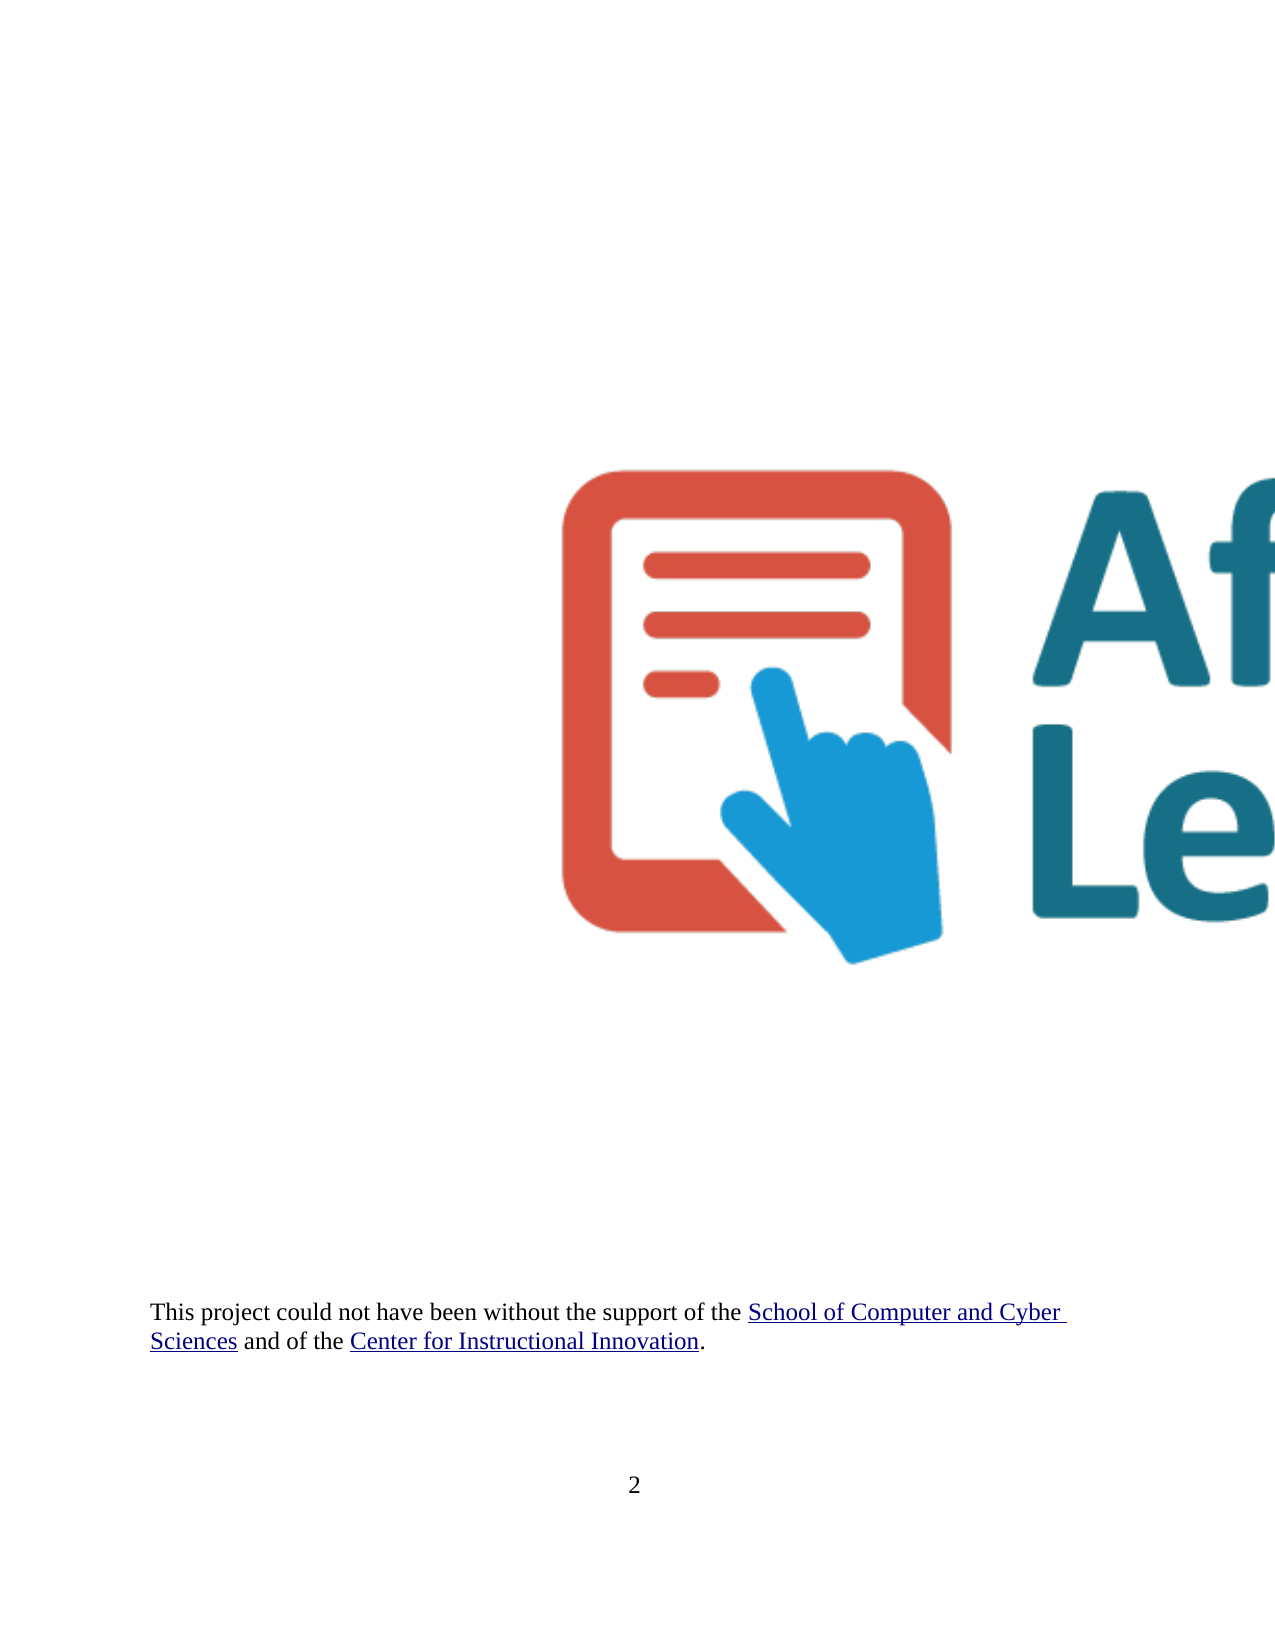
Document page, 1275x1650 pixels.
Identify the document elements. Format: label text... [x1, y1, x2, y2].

picture [150, 150, 1275, 1280]
text This project could not have been without the support of the School of Computer and Cyber Sciences and of the Center for Instructional Innovation. [150, 1297, 1125, 1354]
